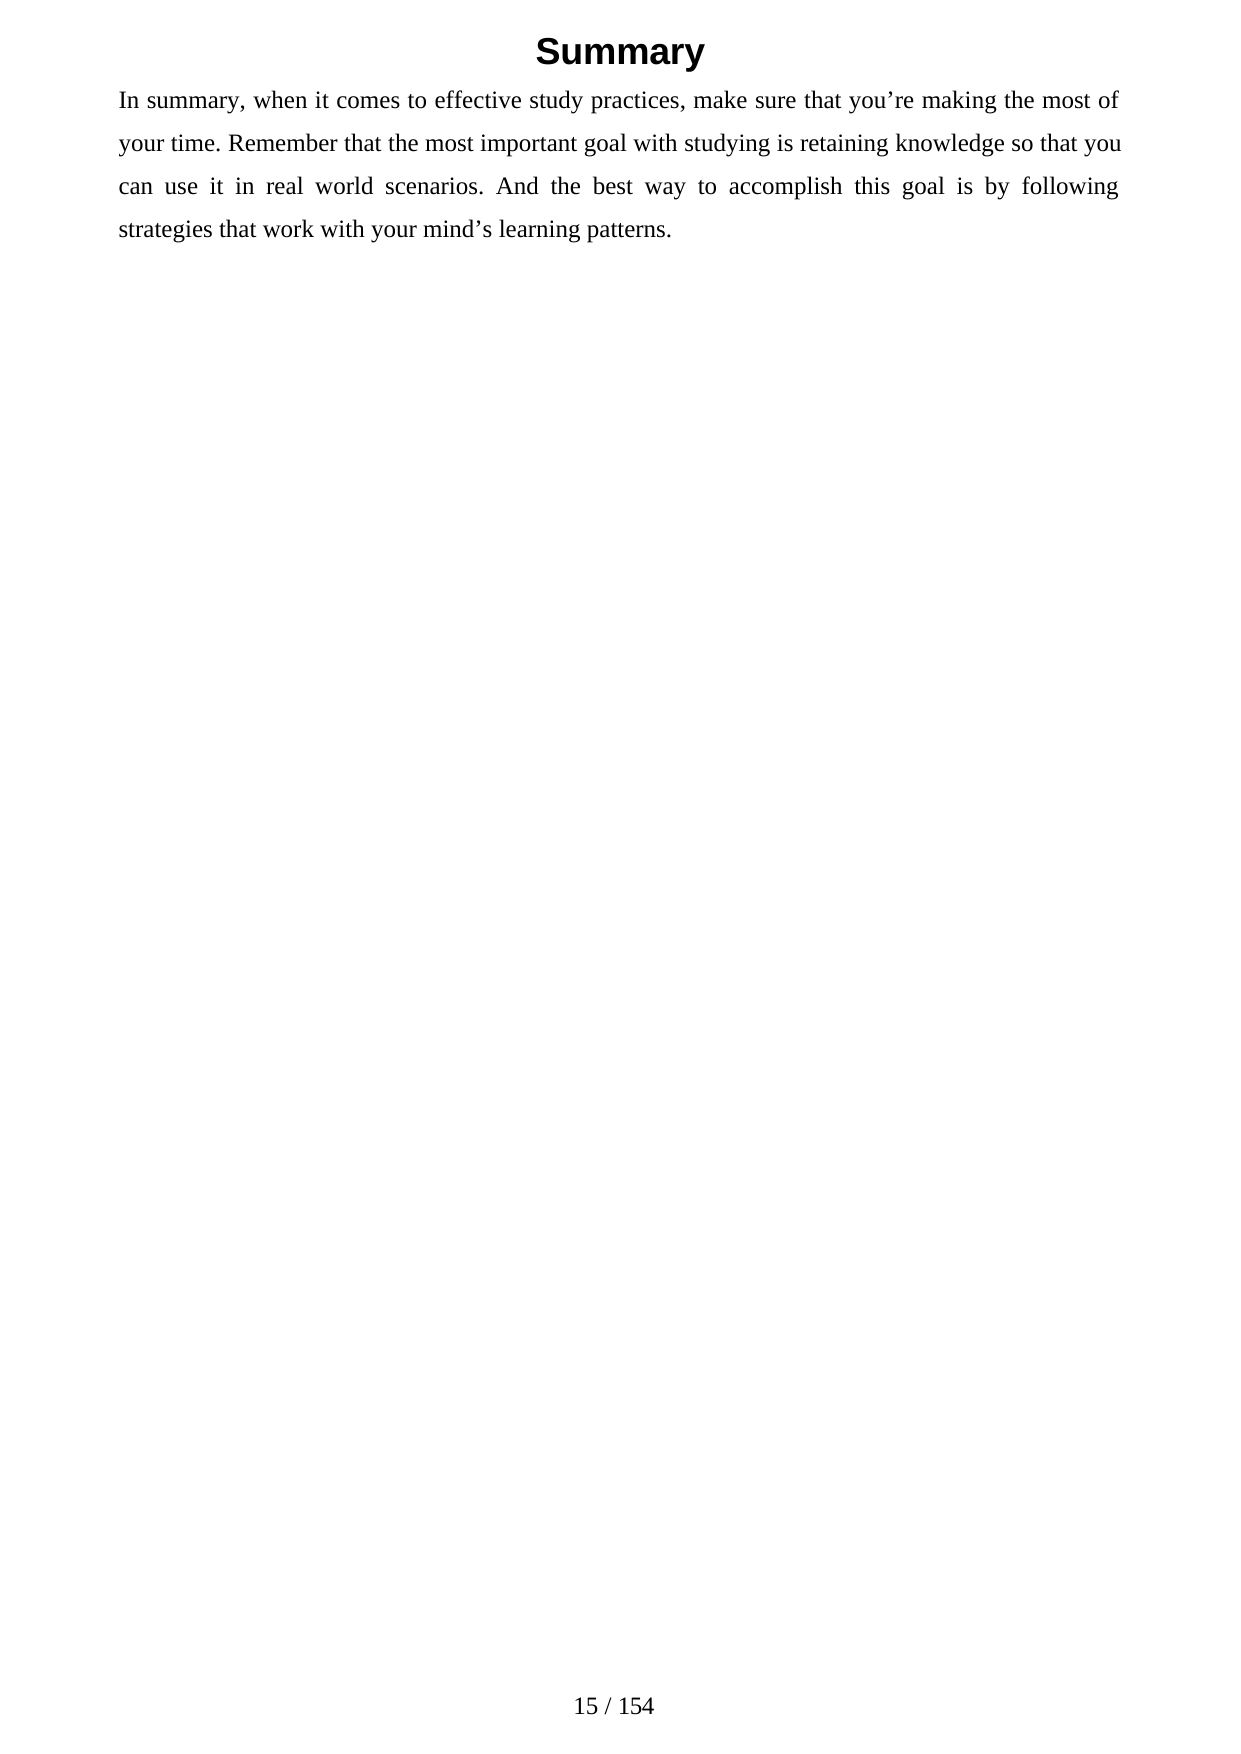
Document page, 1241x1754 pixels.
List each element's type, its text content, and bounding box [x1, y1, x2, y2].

text In summary, when it comes to effective study practices, make sure that you’re making the most of your time. Remember that the most important goal with studying is retaining knowledge so that you can use it in real world scenarios. And the best way to accomplish this goal is by following strategies that work with your mind’s learning patterns. [118, 85, 1121, 243]
subtitle Summary [30, 29, 1211, 72]
